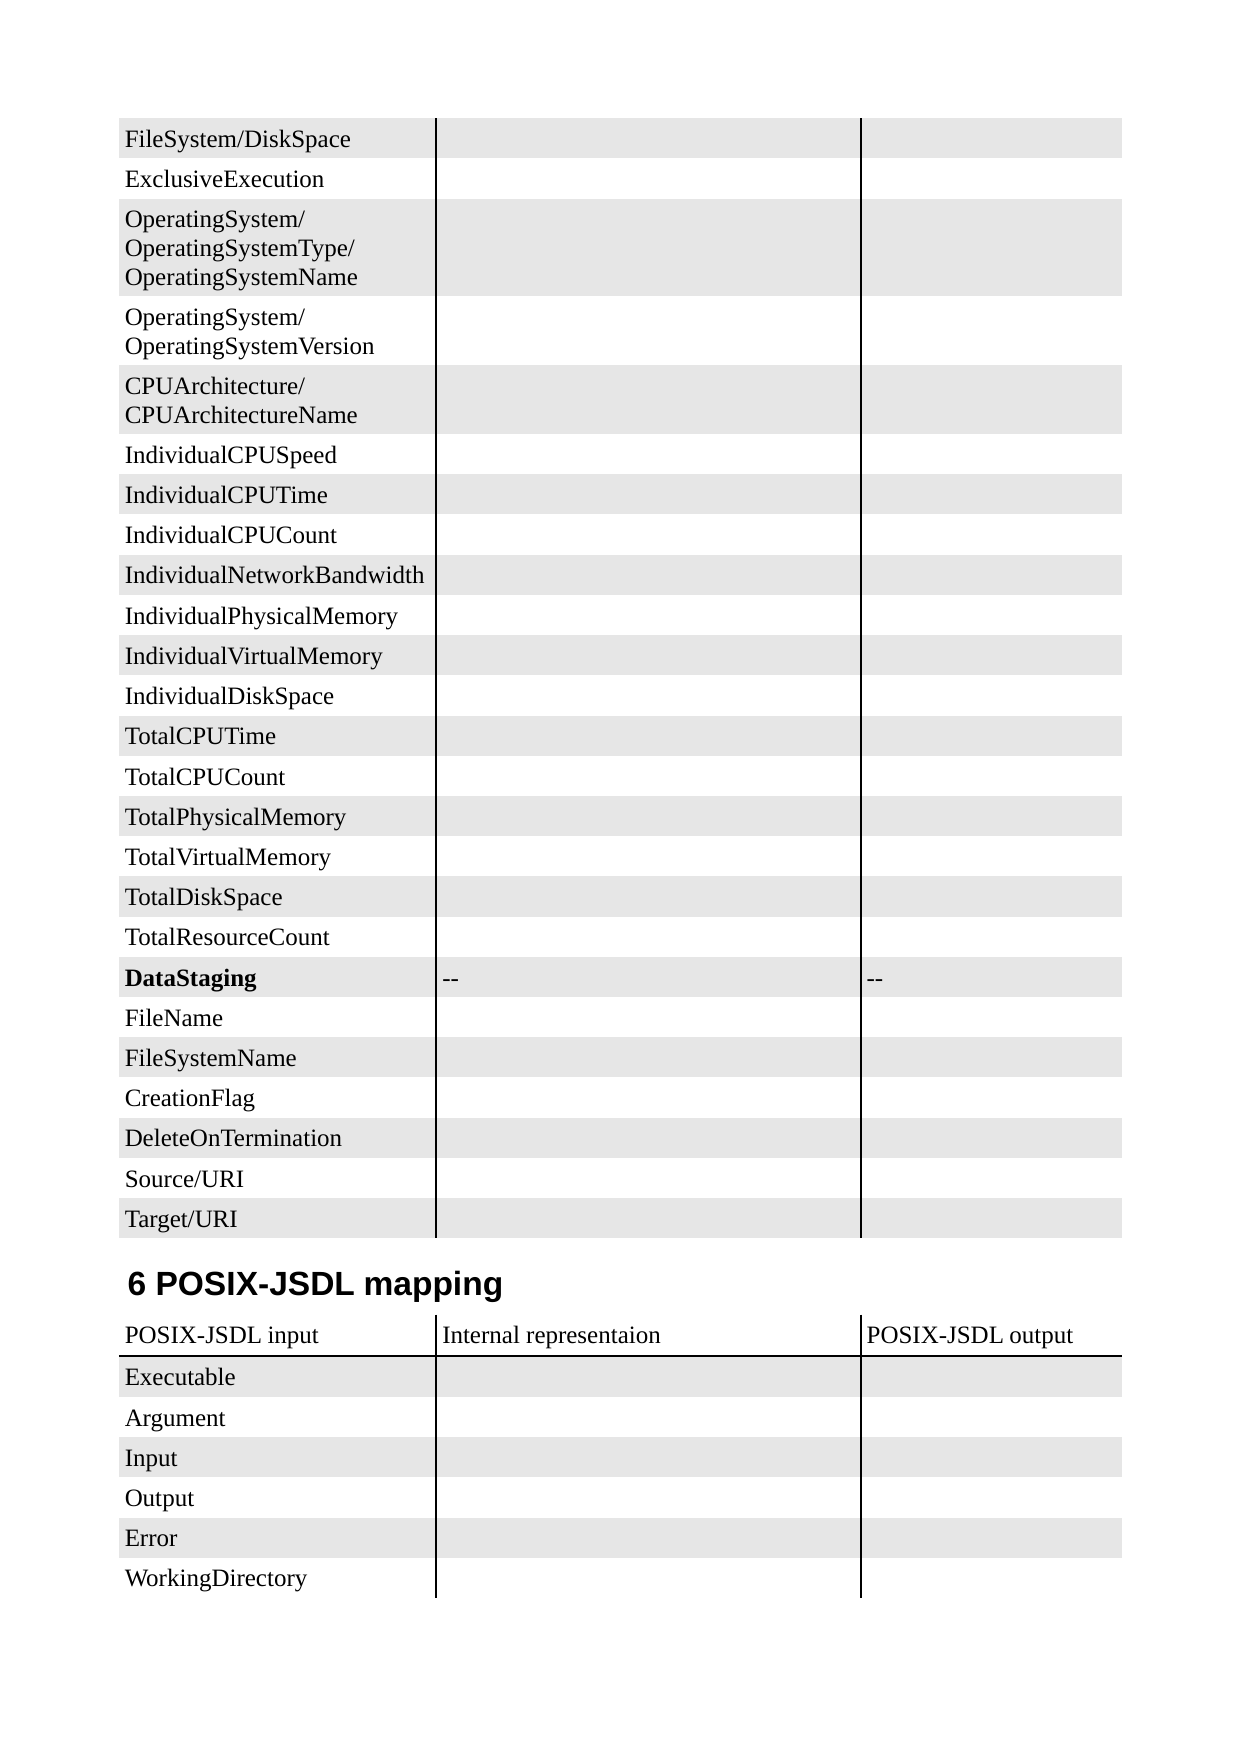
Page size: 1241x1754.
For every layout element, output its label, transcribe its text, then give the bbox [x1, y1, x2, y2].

table_cell WorkingDirectory [119, 1558, 435, 1598]
table_cell [862, 716, 1122, 756]
table_cell ExclusiveExecution [119, 158, 435, 198]
table_cell IndividualDiskSpace [119, 675, 435, 716]
table_cell [437, 296, 860, 365]
table_cell -- [862, 957, 1122, 997]
table_cell IndividualVirtualMemory [119, 635, 435, 675]
table_cell [437, 199, 860, 296]
table_cell [862, 635, 1122, 675]
table_cell [862, 876, 1122, 917]
table_cell [437, 474, 860, 514]
table_cell IndividualCPUSpeed [119, 434, 435, 474]
table_cell [437, 1397, 860, 1437]
table_cell [437, 1037, 860, 1077]
table_cell [437, 716, 860, 756]
table_cell [437, 434, 860, 474]
table_cell IndividualCPUCount [119, 515, 435, 555]
table_cell [437, 555, 860, 595]
table_cell [437, 1158, 860, 1198]
table_cell OperatingSystem/ OperatingSystemType/ OperatingSystemName [119, 199, 435, 296]
table_cell [862, 1078, 1122, 1118]
table_cell [437, 1198, 860, 1238]
table_cell [437, 836, 860, 876]
table_cell [437, 365, 860, 434]
table_header Internal representaion [437, 1315, 860, 1355]
table_cell [862, 118, 1122, 158]
table_cell Source/URI [119, 1158, 435, 1198]
table_cell Argument [119, 1397, 435, 1437]
table_cell [437, 756, 860, 796]
table_cell [437, 635, 860, 675]
table_cell [437, 1437, 860, 1477]
subtitle POSIX-JSDL mapping [118, 1263, 1122, 1302]
table_cell [862, 836, 1122, 876]
table_cell [862, 434, 1122, 474]
table_cell CreationFlag [119, 1078, 435, 1118]
table_cell Output [119, 1478, 435, 1518]
table_cell [862, 796, 1122, 836]
table_cell [862, 595, 1122, 635]
table_cell [862, 1518, 1122, 1558]
table_cell [437, 796, 860, 836]
table_cell -- [437, 957, 860, 997]
table_cell TotalResourceCount [119, 917, 435, 957]
table_cell [437, 997, 860, 1037]
table_cell [862, 158, 1122, 198]
table_cell Error [119, 1518, 435, 1558]
table_cell [437, 675, 860, 716]
table_cell FileName [119, 997, 435, 1037]
table_cell DeleteOnTermination [119, 1118, 435, 1158]
table_cell [862, 1397, 1122, 1437]
table_cell Target/URI [119, 1198, 435, 1238]
table_cell [437, 118, 860, 158]
table_cell [862, 917, 1122, 957]
table_cell [862, 1437, 1122, 1477]
table_cell [437, 515, 860, 555]
table_cell [862, 474, 1122, 514]
table_cell [437, 1078, 860, 1118]
table_cell OperatingSystem/ OperatingSystemVersion [119, 296, 435, 365]
table_cell TotalPhysicalMemory [119, 796, 435, 836]
table_cell [862, 1037, 1122, 1077]
table_cell [862, 555, 1122, 595]
table_cell [862, 296, 1122, 365]
table_cell IndividualPhysicalMemory [119, 595, 435, 635]
table_cell DataStaging [119, 957, 435, 997]
table_cell [862, 515, 1122, 555]
table_cell [437, 158, 860, 198]
table_cell [862, 365, 1122, 434]
table_cell TotalDiskSpace [119, 876, 435, 917]
table_cell [862, 997, 1122, 1037]
table_cell [862, 1558, 1122, 1598]
table_header POSIX-JSDL input [119, 1315, 435, 1355]
table_cell TotalVirtualMemory [119, 836, 435, 876]
table_cell [862, 1198, 1122, 1238]
table_cell [437, 1518, 860, 1558]
table_cell [862, 675, 1122, 716]
table_cell [862, 199, 1122, 296]
table_cell Input [119, 1437, 435, 1477]
table_cell [437, 1357, 860, 1397]
table_cell Executable [119, 1357, 435, 1397]
table_cell [437, 1118, 860, 1158]
table_cell TotalCPUTime [119, 716, 435, 756]
table_cell [862, 756, 1122, 796]
table_cell [862, 1158, 1122, 1198]
table_cell FileSystemName [119, 1037, 435, 1077]
table_cell [437, 917, 860, 957]
table_cell IndividualNetworkBandwidth [119, 555, 435, 595]
table_cell IndividualCPUTime [119, 474, 435, 514]
table_header POSIX-JSDL output [862, 1315, 1122, 1355]
table_cell [437, 1558, 860, 1598]
table_cell [862, 1357, 1122, 1397]
table_cell CPUArchitecture/ CPUArchitectureName [119, 365, 435, 434]
table_cell TotalCPUCount [119, 756, 435, 796]
table_cell [437, 876, 860, 917]
table_cell FileSystem/DiskSpace [119, 118, 435, 158]
table_cell [437, 595, 860, 635]
table_cell [862, 1478, 1122, 1518]
table_cell [862, 1118, 1122, 1158]
table_cell [437, 1478, 860, 1518]
